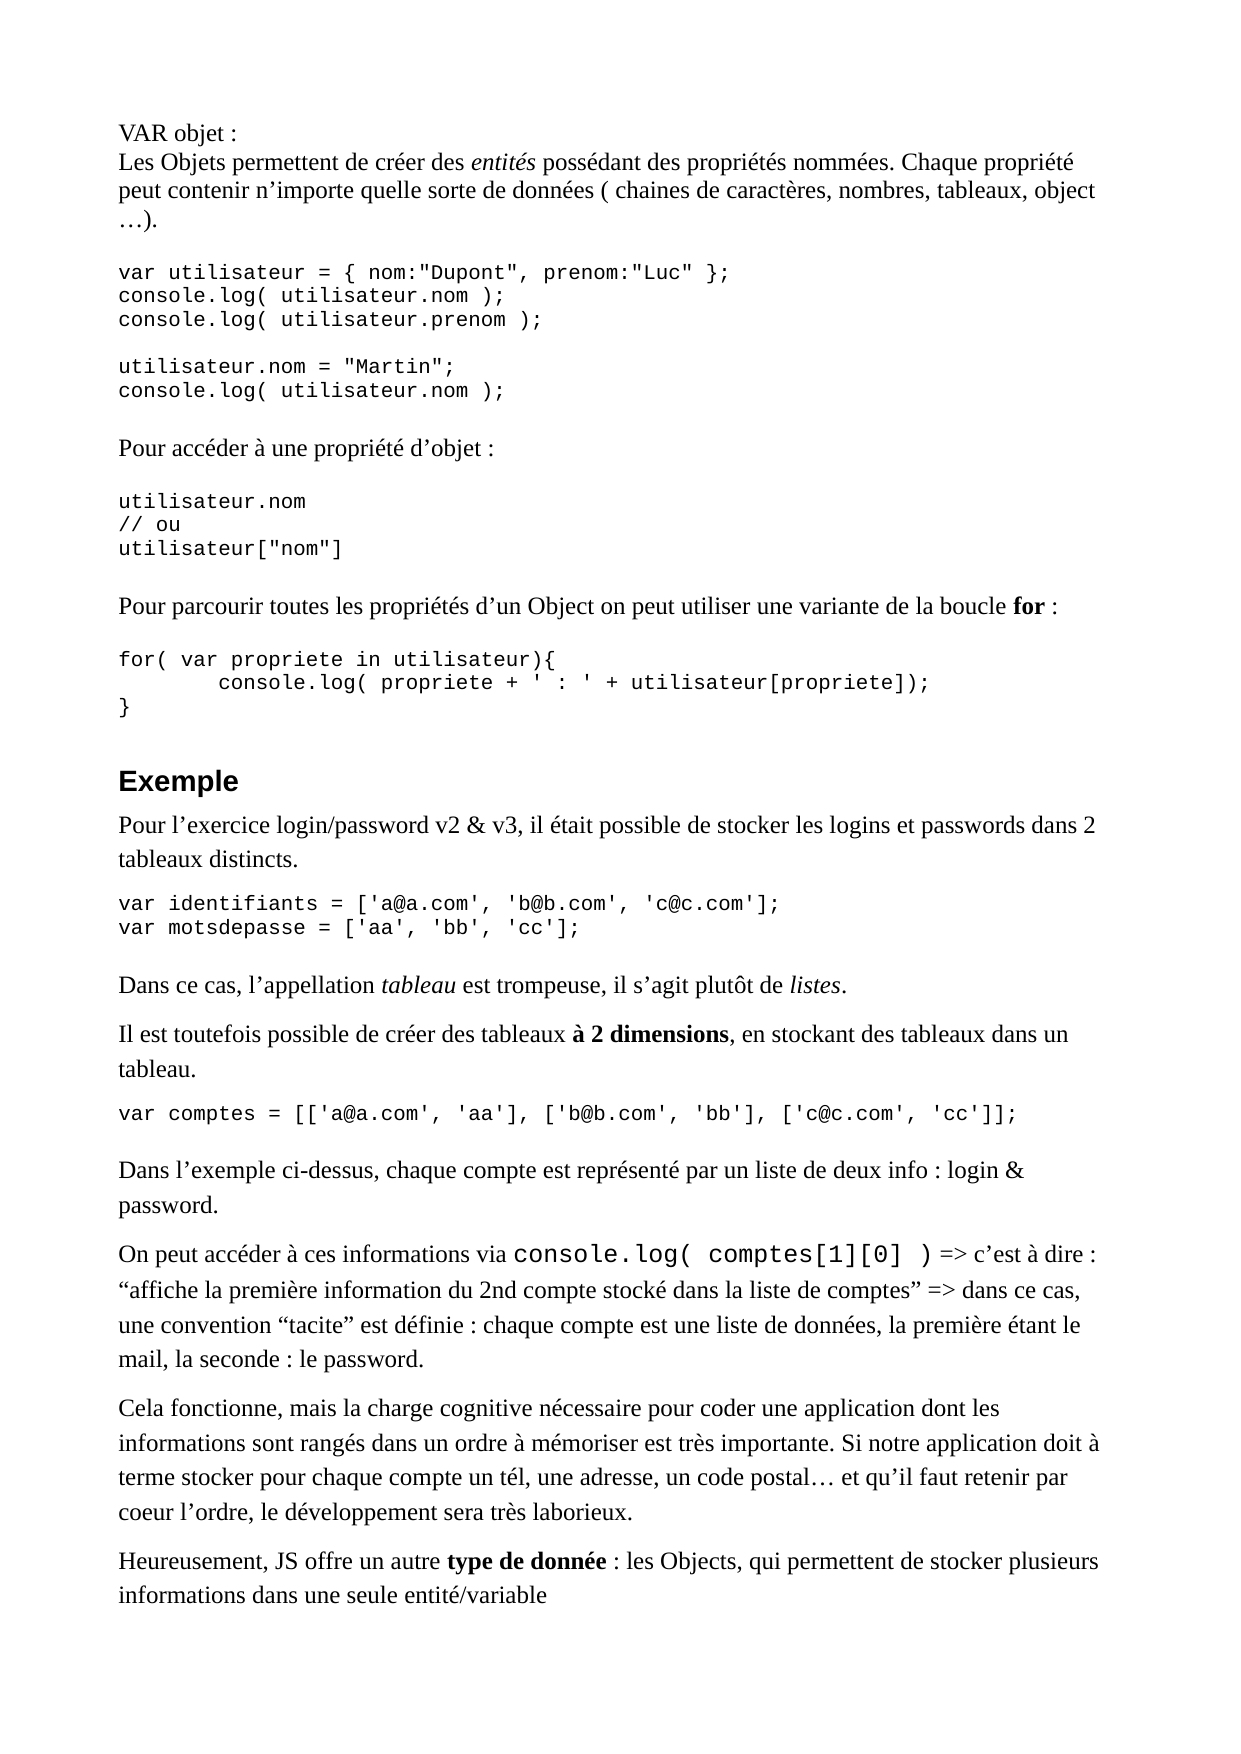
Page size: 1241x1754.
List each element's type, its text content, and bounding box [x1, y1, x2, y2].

text console.log( utilisateur.nom ); [118, 286, 1122, 309]
text Heureusement, JS offre un autre type de donnée : les Objects, qui permettent de stocker plusieurs informations dans une seule entité/variable [118, 1546, 1122, 1609]
text console.log( utilisateur.nom ); [118, 380, 1122, 404]
subtitle Exemple [118, 764, 1122, 797]
text console.log( utilisateur.prenom ); [118, 309, 1122, 333]
text // ou [118, 514, 1122, 538]
text Pour l’exercice login/password v2 & v3, il était possible de stocker les logins et passwords dans 2 tableaux distincts. [118, 810, 1122, 873]
text var comptes = [['a@a.com', 'aa'], ['b@b.com', 'bb'], ['c@c.com', 'cc']]; [118, 1103, 1122, 1126]
text utilisateur.nom [118, 491, 1122, 514]
text utilisateur.nom = "Martin"; [118, 356, 1122, 380]
text Pour parcourir toutes les propriétés d’un Object on peut utiliser une variante de la boucle for : [118, 591, 1122, 620]
text Les Objets permettent de créer des entités possédant des propriétés nommées. Chaque propriété peut contenir n’importe quelle sorte de données ( chaines de caractères, nombres, tableaux, object …). [118, 147, 1122, 233]
text utilisateur["nom"] [118, 538, 1122, 562]
text var motsdepasse = ['aa', 'bb', 'cc']; [118, 917, 1122, 941]
text VAR objet : [118, 118, 1122, 147]
text Cela fonctionne, mais la charge cognitive nécessaire pour coder une application dont les informations sont rangés dans un ordre à mémoriser est très importante. Si notre application doit à terme stocker pour chaque compte un tél, une adresse, un code postal… et qu’il faut retenir par coeur l’ordre, le développement sera très laborieux. [118, 1393, 1122, 1526]
text Dans l’exemple ci-dessus, chaque compte est représenté par un liste de deux info : login & password. [118, 1155, 1122, 1218]
text for( var propriete in utilisateur){ [118, 649, 1122, 672]
text } [118, 696, 1122, 719]
text var utilisateur = { nom:"Dupont", prenom:"Luc" }; [118, 262, 1122, 286]
text Dans ce cas, l’appellation tableau est trompeuse, il s’agit plutôt de listes. [118, 970, 1122, 999]
text console.log( propriete + ' : ' + utilisateur[propriete]); [118, 672, 1122, 696]
text Pour accéder à une propriété d’objet : [118, 433, 1122, 462]
text Il est toutefois possible de créer des tableaux à 2 dimensions, en stockant des tableaux dans un tableau. [118, 1019, 1122, 1082]
text var identifiants = ['a@a.com', 'b@b.com', 'c@c.com']; [118, 893, 1122, 917]
text On peut accéder à ces informations via console.log( comptes[1][0] ) => c’est à dire : “affiche la première information du 2nd compte stocké dans la liste de comptes” => dans ce cas, une convention “tacite” est définie : chaque compte est une liste de données, la première étant le mail, la seconde : le password. [118, 1239, 1122, 1373]
